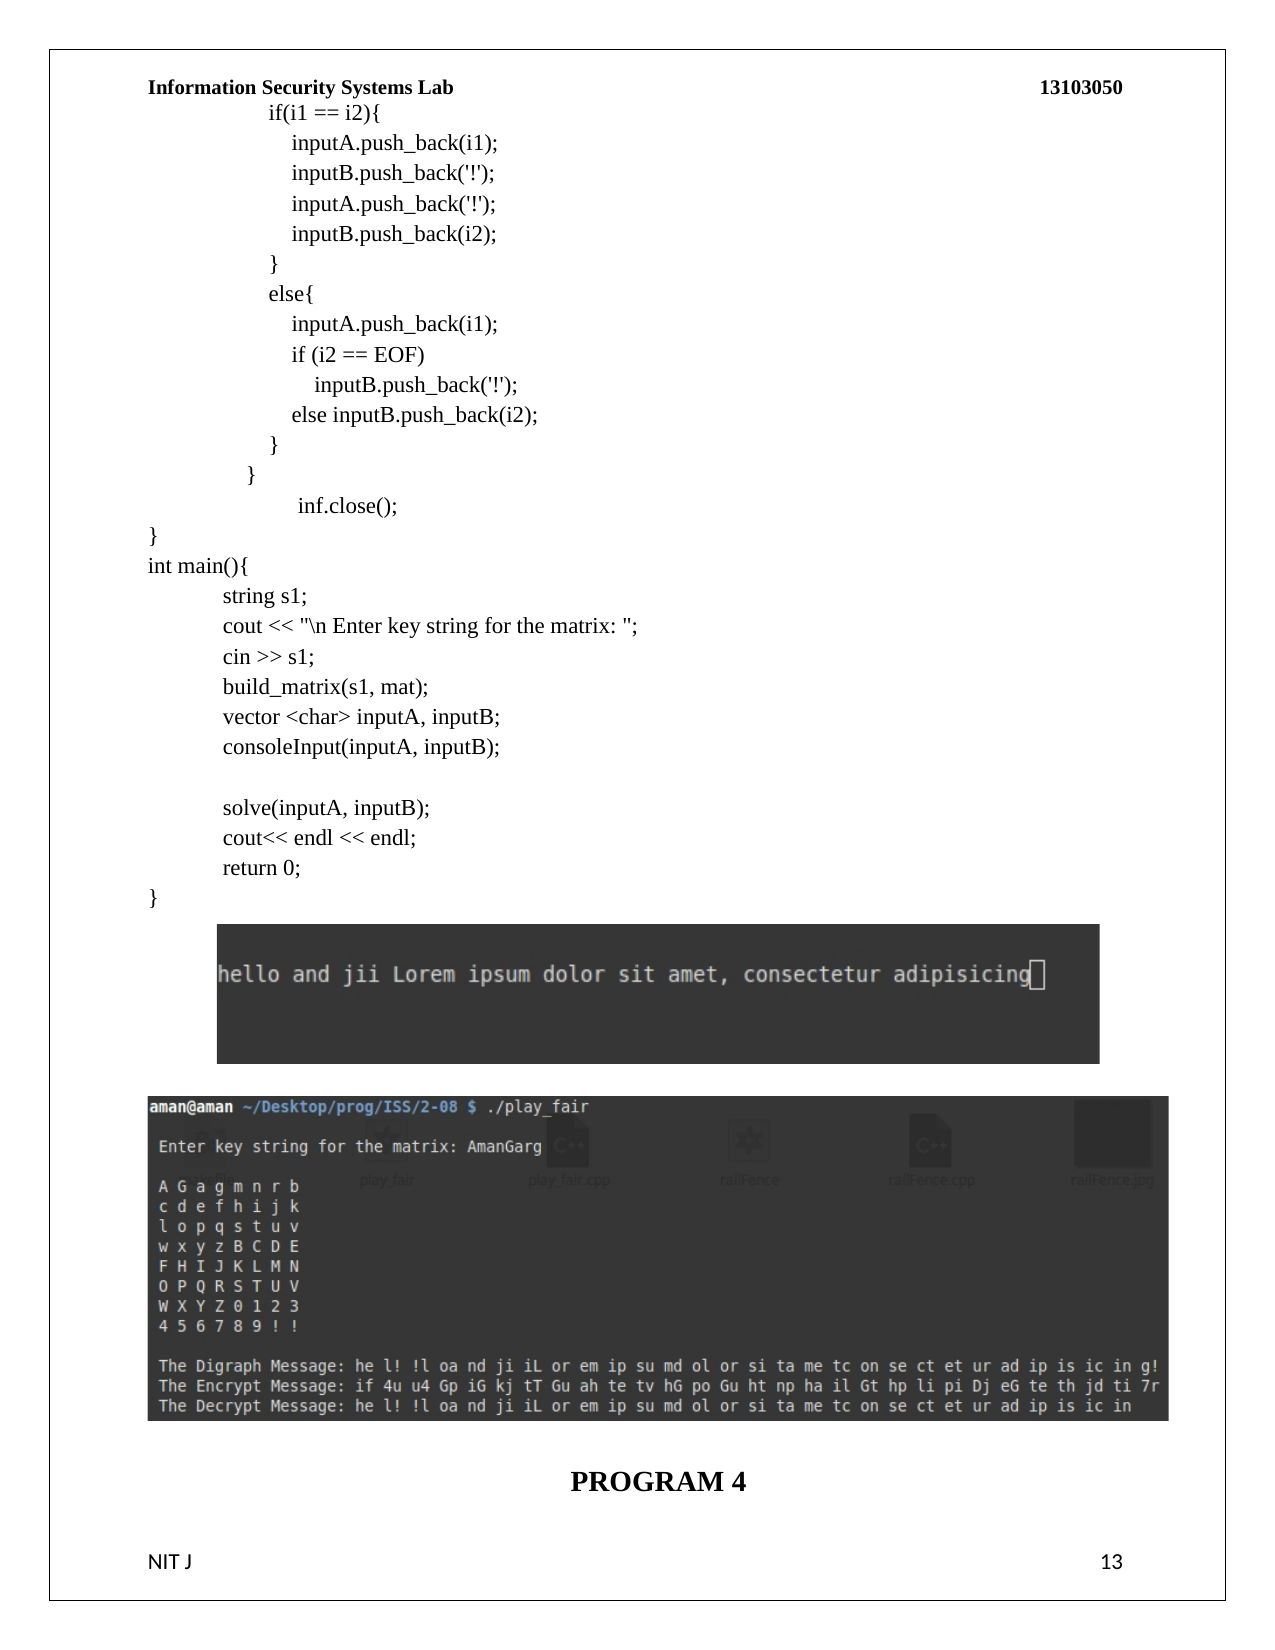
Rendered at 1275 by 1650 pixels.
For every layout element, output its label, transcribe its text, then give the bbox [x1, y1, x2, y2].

text solve(inputA, inputB); [148, 794, 1169, 820]
text cin >> s1; [148, 643, 1169, 669]
text inf.close(); [148, 492, 1169, 518]
text } [148, 250, 1169, 276]
text } [148, 884, 1169, 911]
text cout<< endl << endl; [148, 824, 1169, 850]
text inputB.push_back('!'); [148, 159, 1169, 186]
text inputA.push_back(i1); [148, 311, 1169, 337]
text cout << "\n Enter key string for the matrix: "; [148, 613, 1169, 639]
text return 0; [148, 854, 1169, 881]
text inputB.push_back(i2); [148, 220, 1169, 246]
text PROGRAM 4 [148, 1464, 1169, 1497]
text int main(){ [148, 552, 1169, 578]
picture [216, 924, 1100, 1064]
text } [148, 431, 1169, 458]
text inputA.push_back('!'); [148, 190, 1169, 216]
text if (i2 == EOF) [148, 341, 1169, 367]
text vector <char> inputA, inputB; [148, 703, 1169, 729]
text else{ [148, 280, 1169, 307]
text inputA.push_back(i1); [148, 129, 1169, 156]
text inputB.push_back('!'); [148, 371, 1169, 397]
text } [148, 522, 1169, 548]
text build_matrix(s1, mat); [148, 673, 1169, 699]
text consoleInput(inputA, inputB); [148, 733, 1169, 760]
text else inputB.push_back(i2); [148, 401, 1169, 427]
picture [147, 1096, 1169, 1421]
text string s1; [148, 582, 1169, 609]
text } [148, 462, 1169, 488]
text if(i1 == i2){ [148, 99, 1169, 125]
